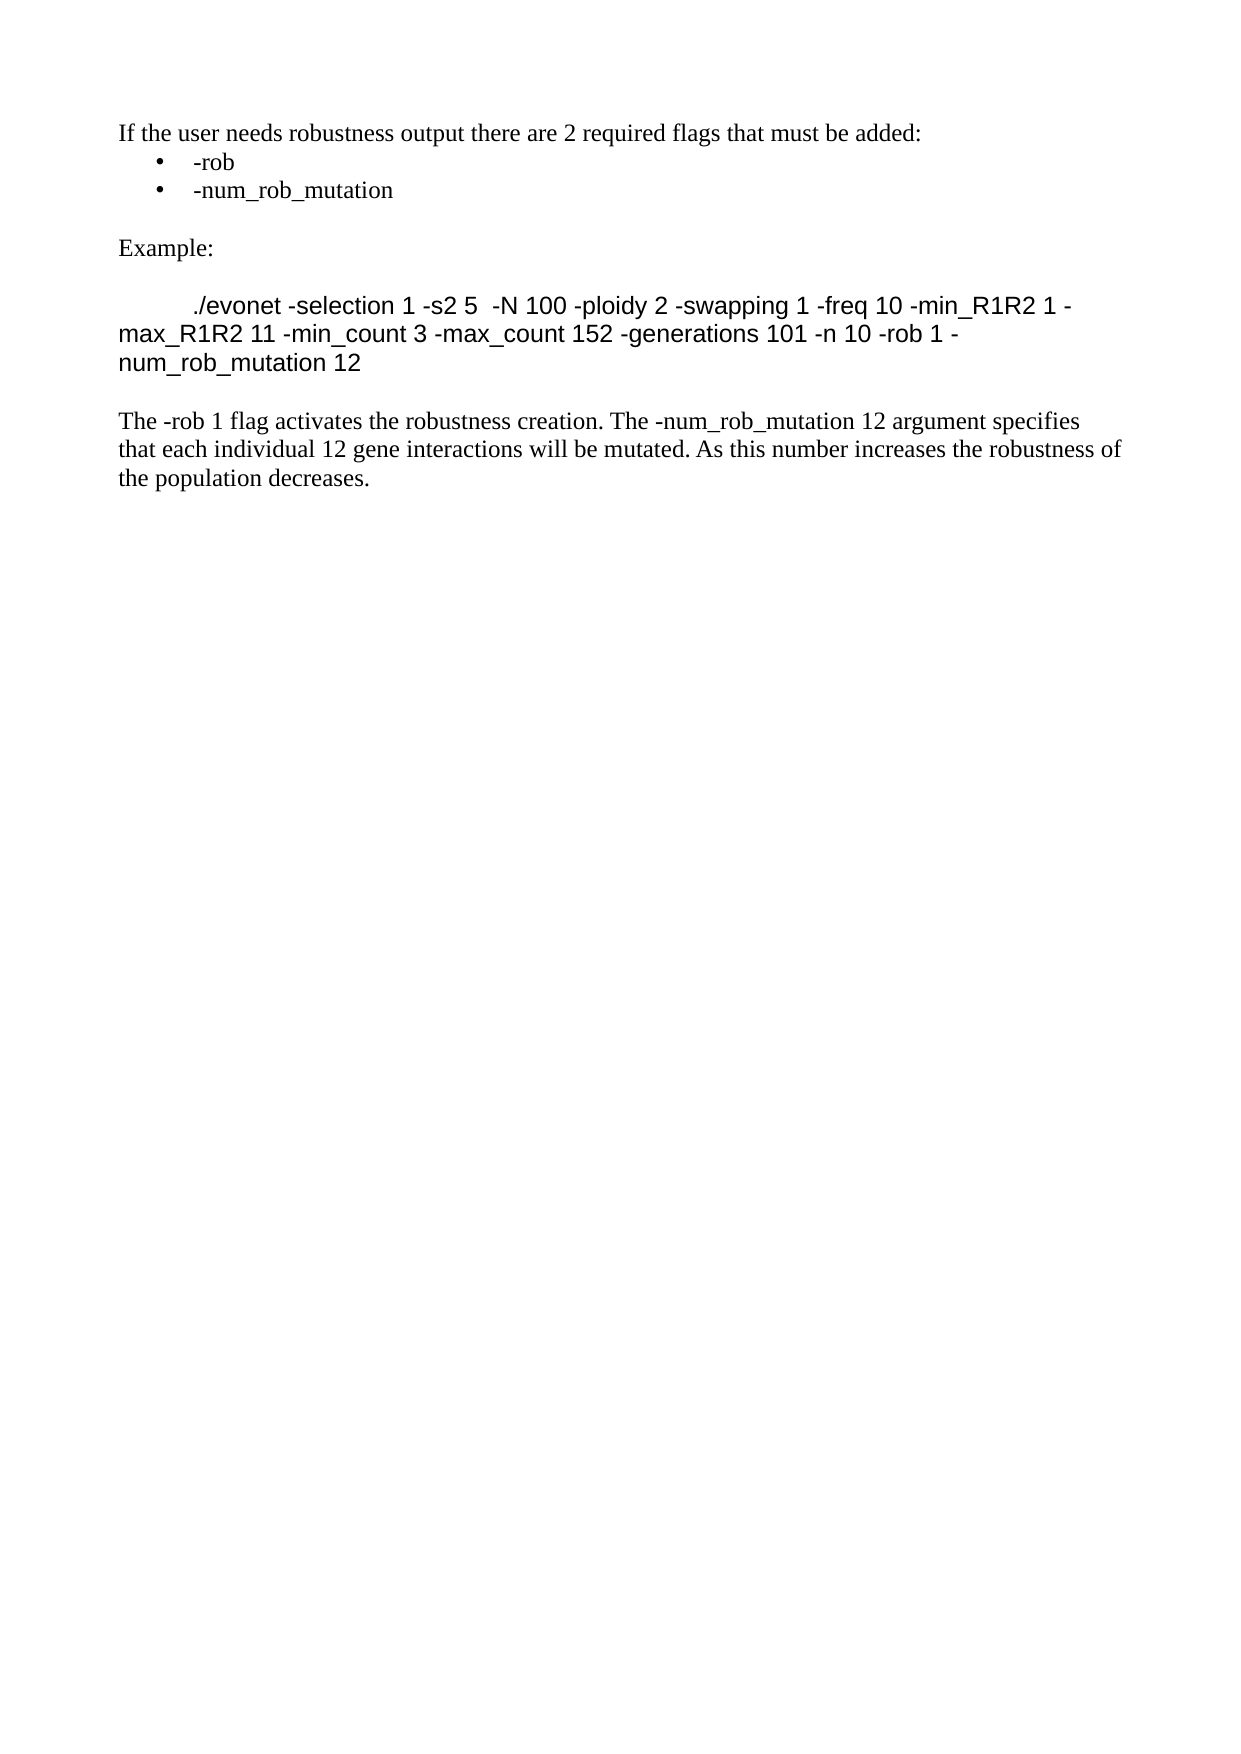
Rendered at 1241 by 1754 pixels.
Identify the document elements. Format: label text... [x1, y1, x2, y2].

text ./evonet -selection 1 -s2 5 -N 100 -ploidy 2 -swapping 1 -freq 10 -min_R1R2 1 -max_R1R2 11 -min_count 3 -max_count 152 -generations 101 -n 10 -rob 1 -num_rob_mutation 12 [118, 291, 1122, 377]
list -rob [156, 147, 1122, 176]
list -num_rob_mutation [156, 176, 1122, 204]
text If the user needs robustness output there are 2 required flags that must be added: [118, 118, 1122, 147]
text The -rob 1 flag activates the robustness creation. The -num_rob_mutation 12 argument specifies that each individual 12 gene interactions will be mutated. As this number increases the robustness of the population decreases. [118, 406, 1122, 492]
text Example: [118, 233, 1122, 262]
